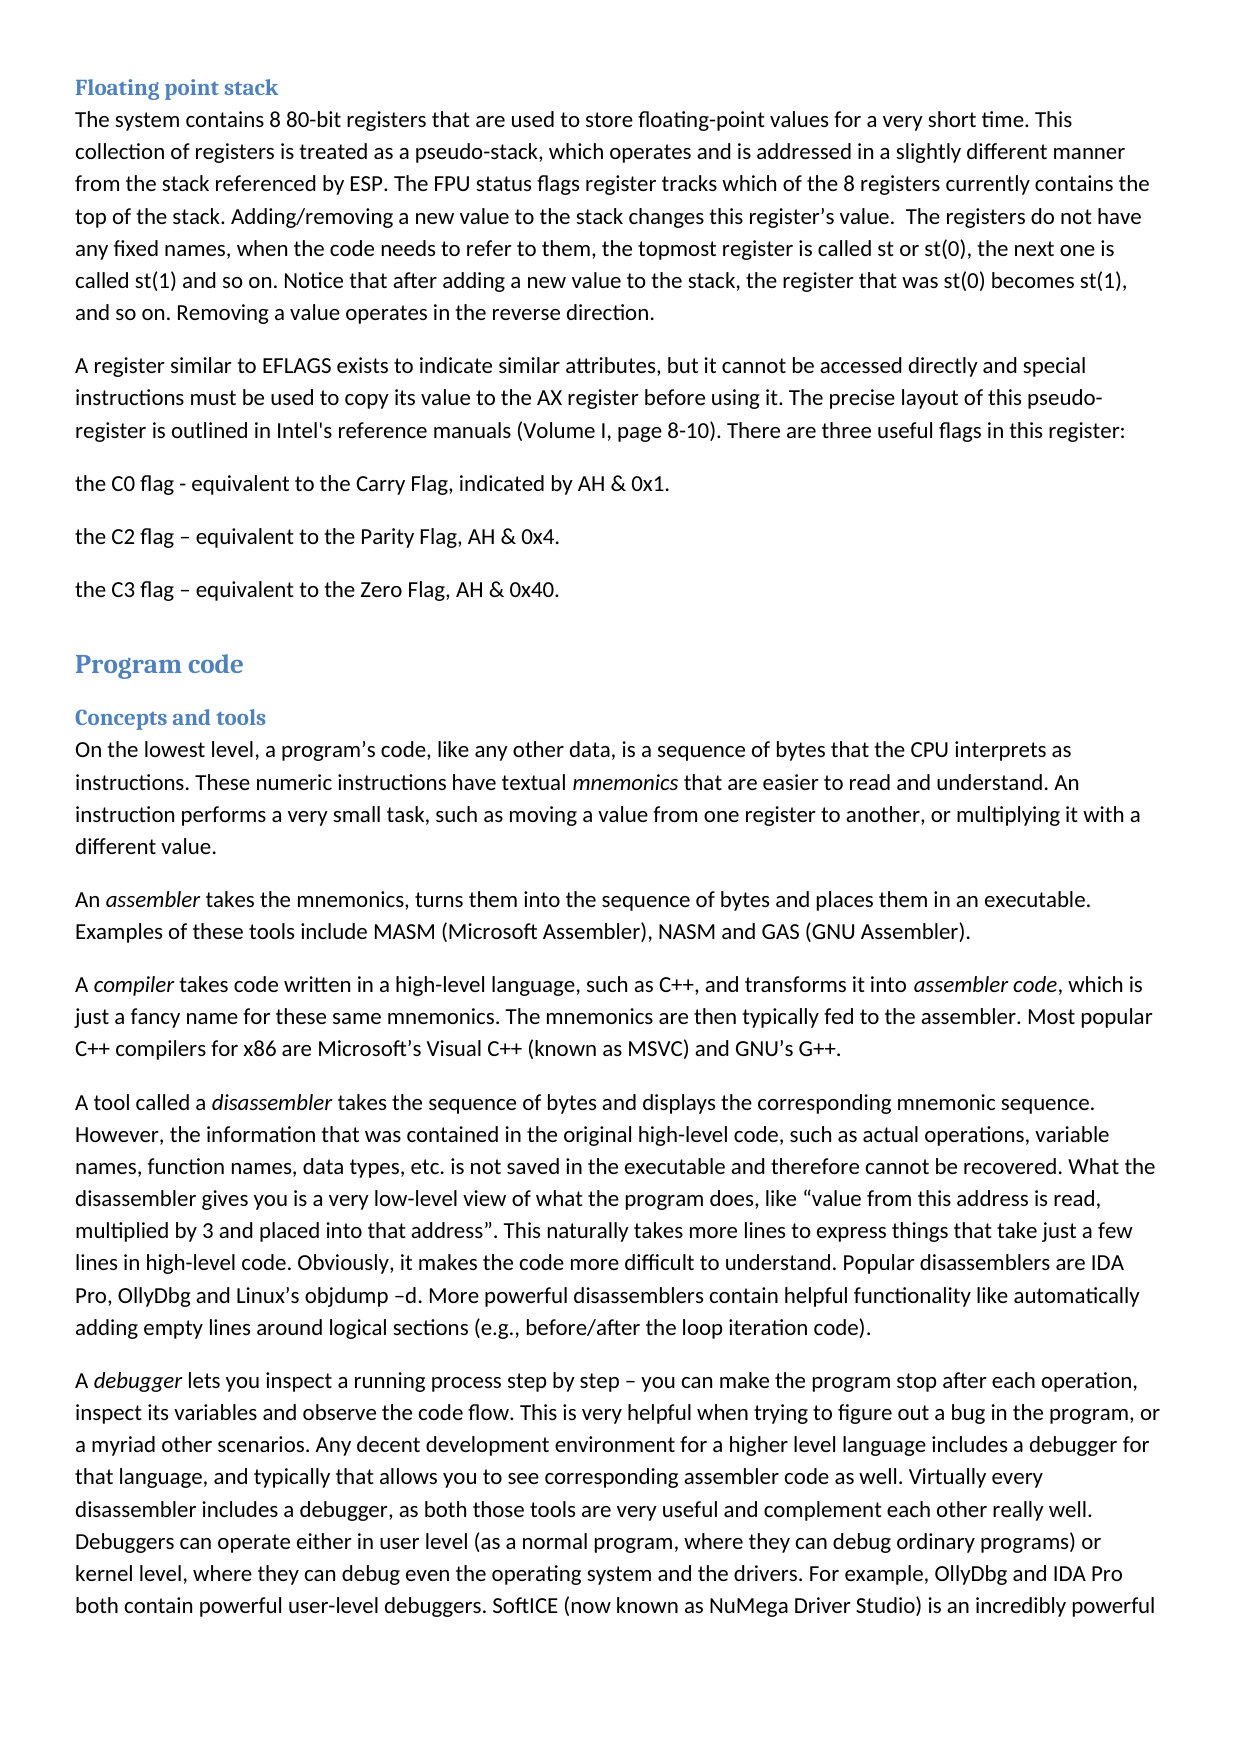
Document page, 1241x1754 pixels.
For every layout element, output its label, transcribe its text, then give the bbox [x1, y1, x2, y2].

text the C0 flag - equivalent to the Carry Flag, indicated by AH & 0x1. [75, 469, 1165, 497]
subtitle Floating point stack [75, 75, 1165, 101]
subtitle Program code [75, 649, 1165, 680]
text An assembler takes the mnemonics, turns them into the sequence of bytes and places them in an executable. Examples of these tools include MASM (Microsoft Assembler), NASM and GAS (GNU Assembler). [75, 885, 1165, 945]
text On the lowest level, a program’s code, like any other data, is a sequence of bytes that the CPU interprets as instructions. These numeric instructions have textual mnemonics that are easier to read and understand. An instruction performs a very small task, such as moving a value from one register to another, or multiplying it with a different value. [75, 735, 1165, 860]
text A debugger lets you inspect a running process step by step – you can make the program stop after each operation, inspect its variables and observe the code flow. This is very helpful when trying to figure out a bug in the program, or a myriad other scenarios. Any decent development environment for a higher level language includes a debugger for that language, and typically that allows you to see corresponding assembler code as well. Virtually every disassembler includes a debugger, as both those tools are very useful and complement each other really well. Debuggers can operate either in user level (as a normal program, where they can debug ordinary programs) or kernel level, where they can debug even the operating system and the drivers. For example, OllyDbg and IDA Pro both contain powerful user-level debuggers. SoftICE (now known as NuMega Driver Studio) is an incredibly powerful [75, 1366, 1165, 1619]
text A compiler takes code written in a high-level language, such as C++, and transforms it into assembler code, which is just a fancy name for these same mnemonics. The mnemonics are then typically fed to the assembler. Most popular C++ compilers for x86 are Microsoft’s Visual C++ (known as MSVC) and GNU’s G++. [75, 970, 1165, 1063]
text the C2 flag – equivalent to the Parity Flag, AH & 0x4. [75, 522, 1165, 550]
text A register similar to EFLAGS exists to indicate similar attributes, but it cannot be accessed directly and special instructions must be used to copy its value to the AX register before using it. The precise layout of this pseudo-register is outlined in Intel's reference manuals (Volume I, page 8-10). There are three useful flags in this register: [75, 351, 1165, 444]
text the C3 flag – equivalent to the Zero Flag, AH & 0x40. [75, 575, 1165, 603]
subtitle Concepts and tools [75, 705, 1165, 732]
text The system contains 8 80-bit registers that are used to store floating-point values for a very short time. This collection of registers is treated as a pseudo-stack, which operates and is addressed in a slightly different manner from the stack referenced by ESP. The FPU status flags register tracks which of the 8 registers currently contains the top of the stack. Adding/removing a new value to the stack changes this register’s value. The registers do not have any fixed names, when the code needs to refer to them, the topmost register is called st or st(0), the next one is called st(1) and so on. Notice that after adding a new value to the stack, the register that was st(0) becomes st(1), and so on. Removing a value operates in the reverse direction. [75, 105, 1165, 326]
text A tool called a disassembler takes the sequence of bytes and displays the corresponding mnemonic sequence. However, the information that was contained in the original high-level code, such as actual operations, variable names, function names, data types, etc. is not saved in the executable and therefore cannot be recovered. What the disassembler gives you is a very low-level view of what the program does, like “value from this address is read, multiplied by 3 and placed into that address”. This naturally takes more lines to express things that take just a few lines in high-level code. Obviously, it makes the code more difficult to understand. Popular disassemblers are IDA Pro, OllyDbg and Linux’s objdump –d. More powerful disassemblers contain helpful functionality like automatically adding empty lines around logical sections (e.g., before/after the loop iteration code). [75, 1088, 1165, 1341]
